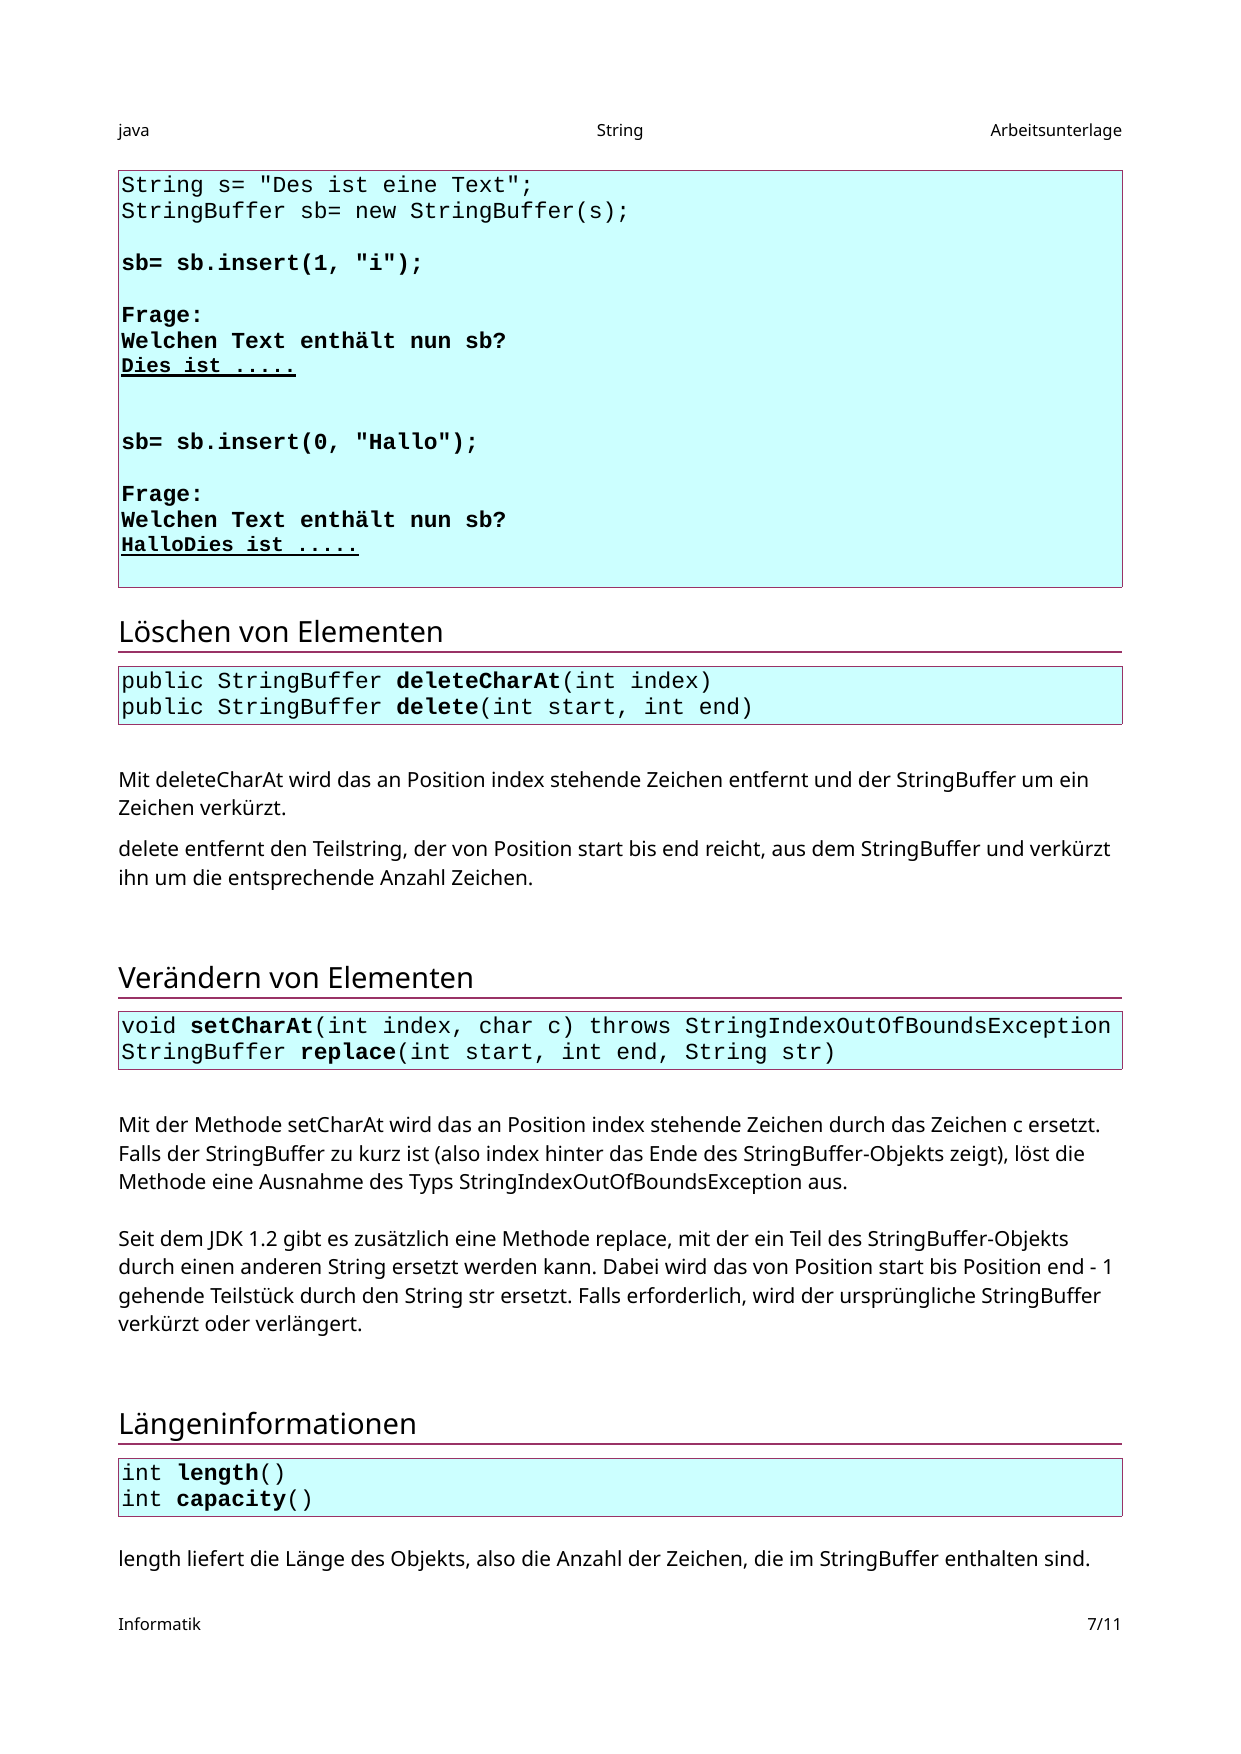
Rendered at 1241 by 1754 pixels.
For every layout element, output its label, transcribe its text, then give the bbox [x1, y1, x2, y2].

text sb= sb.insert(0, "Hallo"); [119, 401, 1122, 453]
subtitle Längeninformationen [118, 1404, 1122, 1443]
subtitle Verändern von Elementen [118, 957, 1122, 997]
text int length() int capacity() [119, 1459, 1122, 1516]
text Mit der Methode setCharAt wird das an Position index stehende Zeichen durch das Zeichen c ersetzt. Falls der StringBuffer zu kurz ist (also index hinter das Ende des StringBuffer-Objekts zeigt), löst die Methode eine Ausnahme des Typs StringIndexOutOfBoundsException aus. Seit dem JDK 1.2 gibt es zusätzlich eine Methode replace, mit der ein Teil des StringBuffer-Objekts durch einen anderen String ersetzt werden kann. Dabei wird das von Position start bis Position end - 1 gehende Teilstück durch den String str ersetzt. Falls erforderlich, wird der ursprüngliche StringBuffer verkürzt oder verlängert. [118, 1110, 1122, 1366]
text void setCharAt(int index, char c) throws StringIndexOutOfBoundsException StringBuffer replace(int start, int end, String str) [119, 1012, 1122, 1069]
text HalloDies ist ..... [119, 531, 1122, 555]
text delete entfernt den Teilstring, der von Position start bis end reicht, aus dem StringBuffer und verkürzt ihn um die entsprechende Anzahl Zeichen. [118, 834, 1122, 919]
subtitle Löschen von Elementen [118, 612, 1122, 651]
text Frage: [119, 300, 1122, 326]
text Mit deleteCharAt wird das an Position index stehende Zeichen entfernt und der StringBuffer um ein Zeichen verkürzt. [118, 765, 1122, 822]
text length liefert die Länge des Objekts, also die Anzahl der Zeichen, die im StringBuffer enthalten sind. [118, 1517, 1122, 1573]
text Welchen Text enthält nun sb? [119, 326, 1122, 352]
text Welchen Text enthält nun sb? [119, 505, 1122, 531]
text Frage: [119, 479, 1122, 505]
text public StringBuffer deleteCharAt(int index) public StringBuffer delete(int start, int end) [119, 667, 1122, 724]
text String s= "Des ist eine Text"; StringBuffer sb= new StringBuffer(s); sb= sb.insert(1, "i"); [119, 171, 1122, 274]
text Dies ist ..... [119, 352, 1122, 401]
